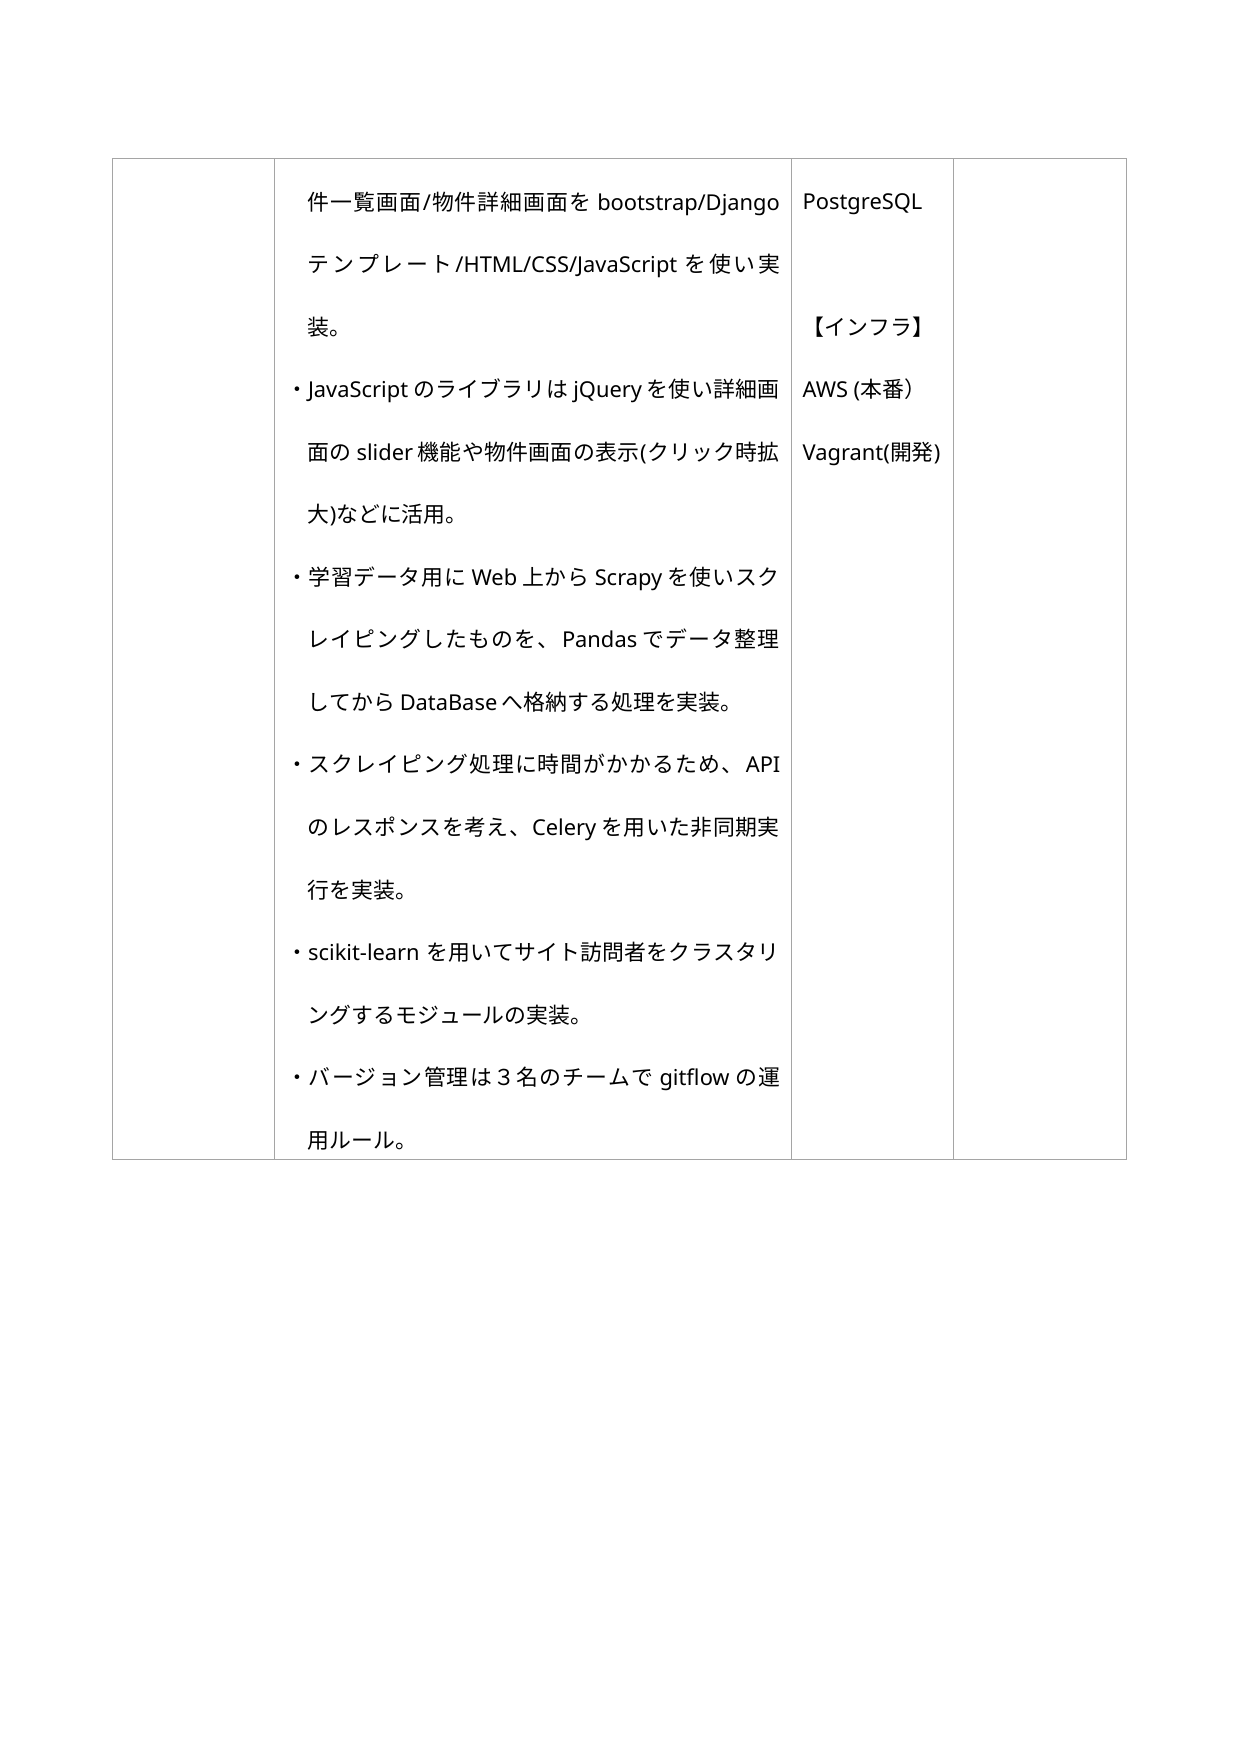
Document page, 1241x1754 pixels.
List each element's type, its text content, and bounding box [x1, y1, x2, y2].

table_cell 件一覧画面/物件詳細画面をbootstrap/Djangoテンプレート/HTML/CSS/JavaScriptを使い実装。 ・JavaScriptのライブラリはjQueryを使い詳細画面のslider機能や物件画面の表示(クリック時拡大)などに活用。 ・学習データ用にWeb上からScrapyを使いスクレイピングしたものを、Pandasでデータ整理してからDataBaseへ格納する処理を実装。 ・スクレイピング処理に時間がかかるため、APIのレスポンスを考え、Celeryを用いた非同期実行を実装。 ・scikit-learn を用いてサイト訪問者をクラスタリングするモジュールの実装。 ・バージョン管理は３名のチームでgitflowの運用ルール。 [275, 159, 791, 1159]
table_cell [113, 159, 274, 1159]
table_cell [954, 159, 1126, 1159]
table_cell PostgreSQL 【インフラ】 AWS (本番） Vagrant(開発) [792, 159, 953, 1159]
